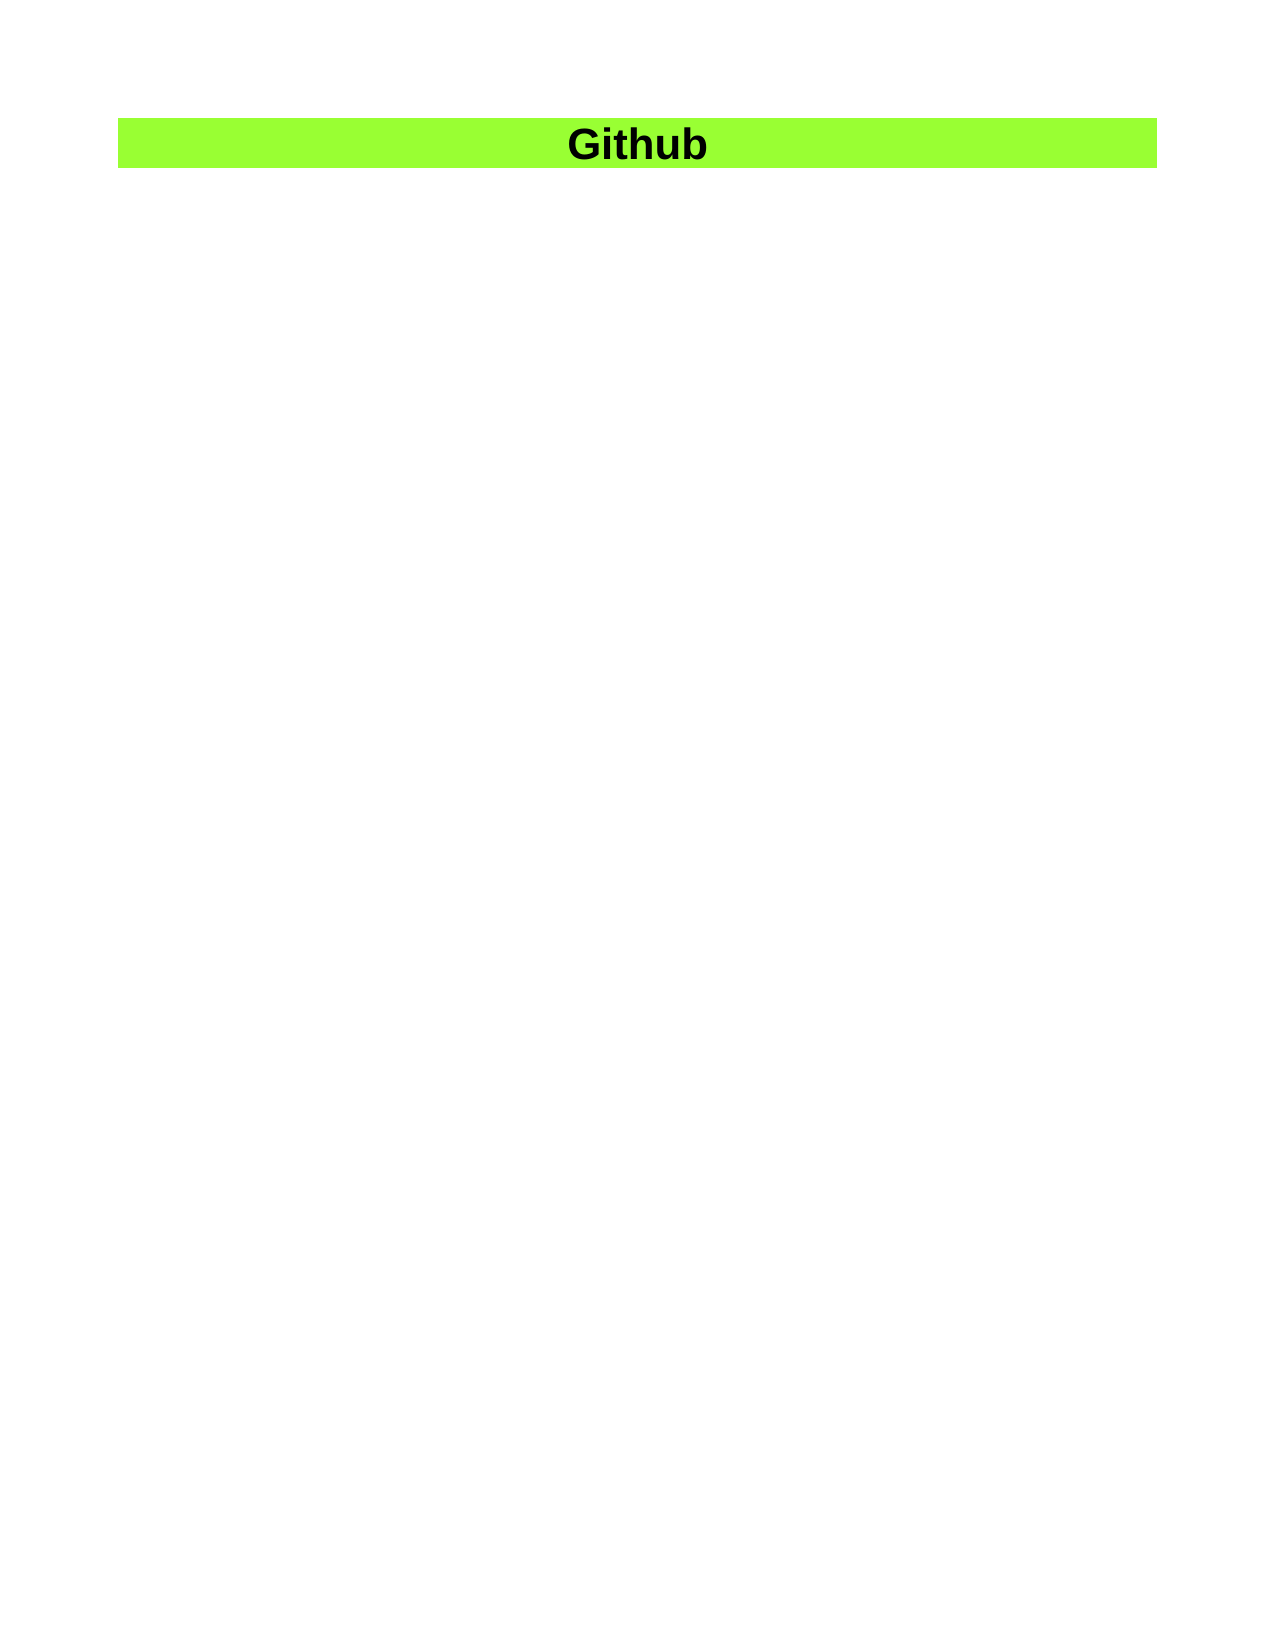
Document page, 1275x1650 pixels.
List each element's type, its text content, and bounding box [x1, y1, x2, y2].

subtitle Github [118, 118, 1157, 168]
